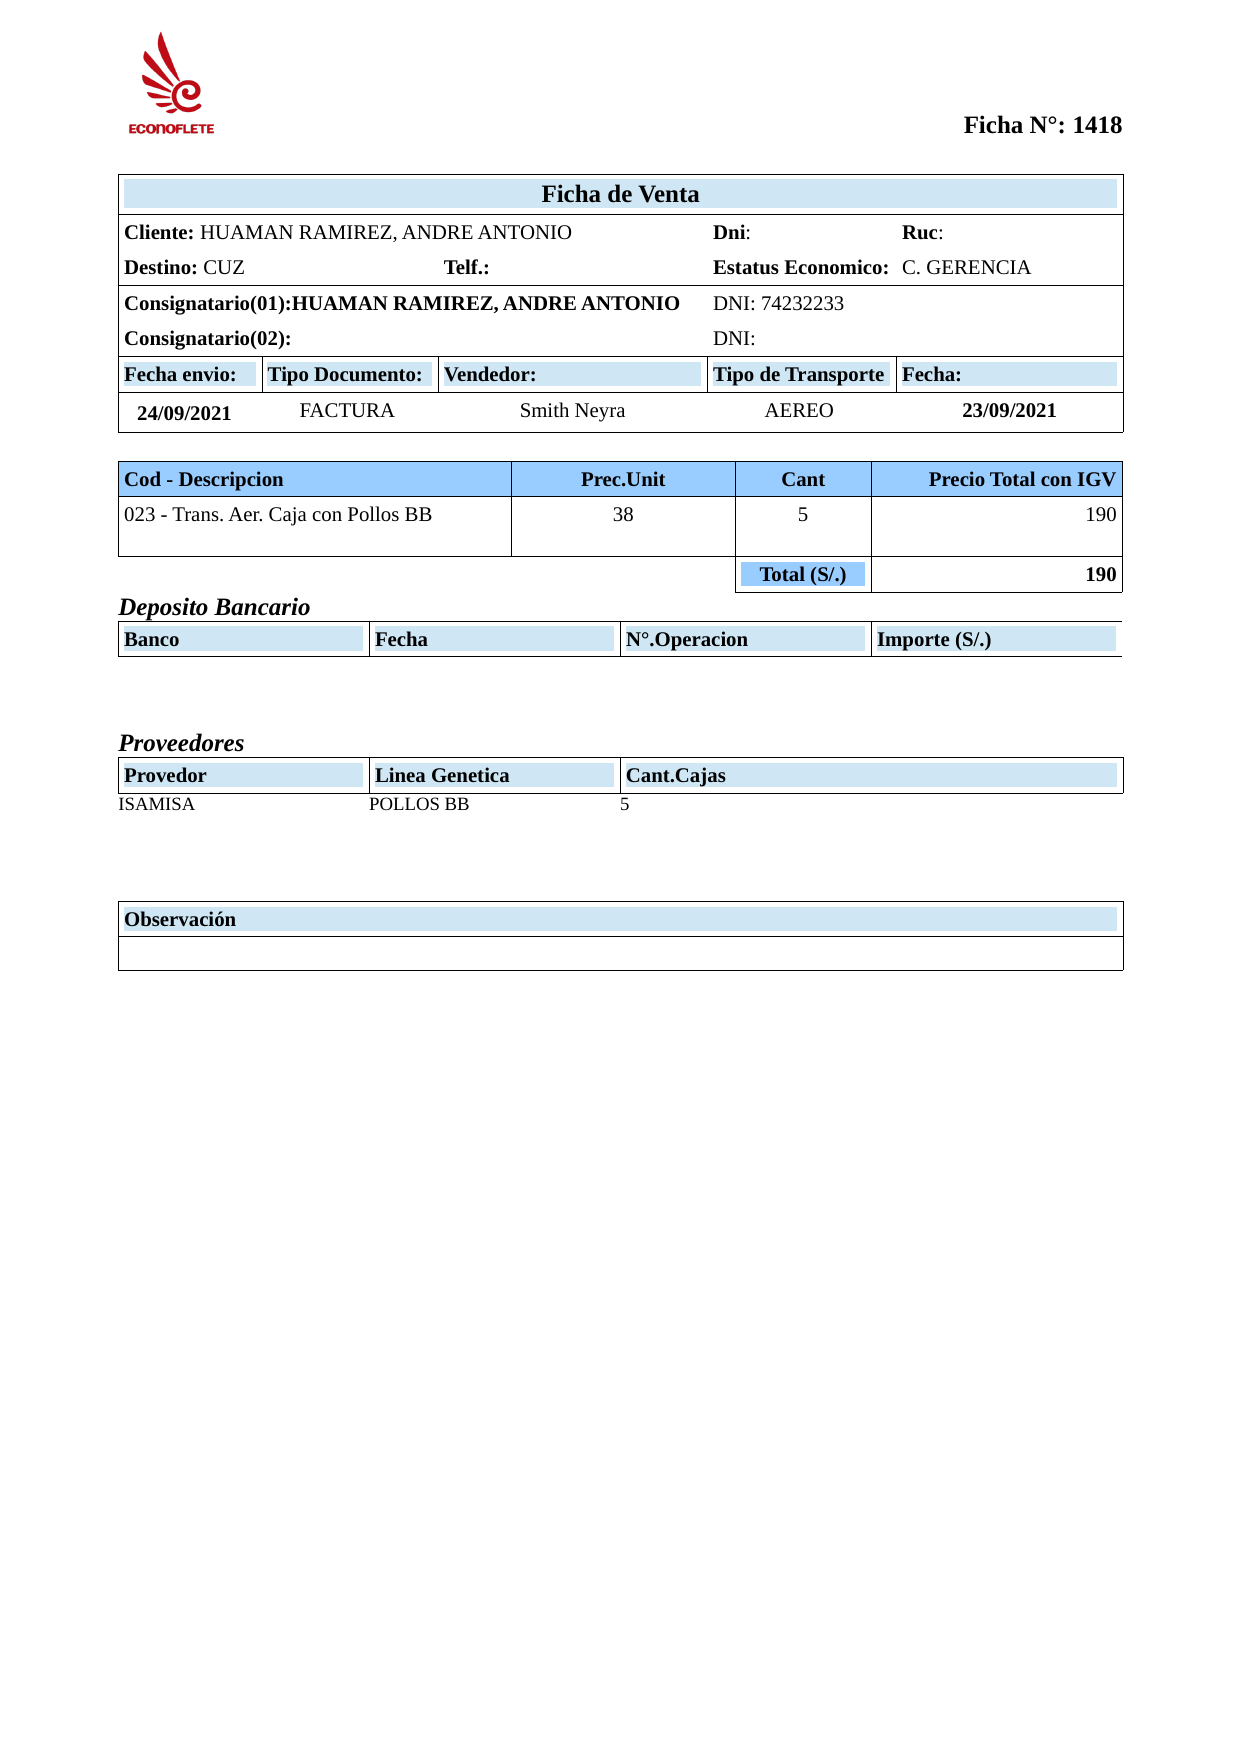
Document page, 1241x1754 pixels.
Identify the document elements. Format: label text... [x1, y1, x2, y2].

table_cell Telf.: [438, 249, 707, 285]
table_header Linea Genetica [370, 758, 620, 793]
table_cell Tipo de Transporte [708, 357, 896, 392]
table_cell [118, 705, 369, 728]
table_cell [511, 557, 735, 592]
table_cell Estatus Economico: [707, 249, 896, 285]
table_cell [620, 858, 1123, 879]
table_cell [118, 657, 369, 680]
table_cell [620, 680, 871, 704]
table_cell [119, 937, 1123, 969]
table_cell 190 [872, 557, 1122, 592]
table_header Ficha de Venta [119, 175, 1123, 214]
table_cell [620, 657, 871, 680]
table_cell [871, 657, 1122, 680]
table_cell Vendedor: [439, 357, 707, 392]
table_cell [369, 858, 620, 879]
table_cell [369, 836, 620, 858]
table_cell [369, 705, 620, 728]
table_cell [620, 815, 1123, 836]
table_cell ISAMISA [118, 794, 369, 814]
table_cell [118, 557, 511, 592]
table_cell Consignatario(02): [119, 321, 707, 356]
table_cell Dni: [707, 215, 896, 249]
table_cell 38 [512, 497, 735, 556]
table_cell [369, 680, 620, 704]
table_cell Fecha: [897, 357, 1123, 392]
table_header Cant [736, 462, 871, 496]
table_header Banco [119, 622, 369, 656]
table_cell DNI: 74232233 [707, 286, 1123, 321]
table_cell Cliente: HUAMAN RAMIREZ, ANDRE ANTONIO [119, 215, 707, 249]
table_cell Destino: CUZ [119, 249, 438, 285]
table_cell [118, 858, 369, 879]
text Deposito Bancario [118, 592, 1122, 621]
table_header Cod - Descripcion [119, 462, 511, 496]
table_header Observación [119, 902, 1123, 936]
table_cell Tipo Documento: [263, 357, 438, 392]
picture [118, 31, 225, 134]
table_header Provedor [119, 758, 369, 793]
table_cell AEREO [707, 393, 896, 432]
table_header Cant.Cajas [621, 758, 1123, 793]
table_cell Fecha envio: [119, 357, 262, 392]
table_cell Total (S/.) [736, 557, 871, 592]
table_cell [620, 705, 871, 728]
table_cell [871, 680, 1122, 704]
table_header Precio Total con IGV [872, 462, 1122, 496]
table_header Fecha [370, 622, 620, 656]
table_cell POLLOS BB [369, 794, 620, 814]
table_cell [871, 705, 1122, 728]
table_cell [620, 879, 1123, 901]
table_cell Smith Neyra [438, 393, 707, 432]
table_header Prec.Unit [512, 462, 735, 496]
table_cell 5 [736, 497, 871, 556]
table_cell [369, 657, 620, 680]
table_cell [118, 680, 369, 704]
table_cell [118, 879, 369, 901]
table_cell [118, 836, 369, 858]
table_cell 023 - Trans. Aer. Caja con Pollos BB [119, 497, 511, 556]
table_cell Ruc: [896, 215, 1123, 249]
table_cell Consignatario(01):HUAMAN RAMIREZ, ANDRE ANTONIO [119, 286, 707, 321]
table_cell 24/09/2021 [119, 393, 262, 432]
table_header N°.Operacion [621, 622, 871, 656]
table_cell FACTURA [262, 393, 438, 432]
text Proveedores [118, 728, 1122, 757]
table_cell [118, 815, 369, 836]
table_cell C. GERENCIA [896, 249, 1123, 285]
table_cell DNI: [707, 321, 1123, 356]
table_cell 23/09/2021 [896, 393, 1123, 432]
table_cell [369, 815, 620, 836]
table_header Importe (S/.) [872, 622, 1122, 656]
table_cell [620, 836, 1123, 858]
table_cell [369, 879, 620, 901]
table_cell 190 [872, 497, 1122, 556]
table_cell 5 [620, 794, 1123, 814]
